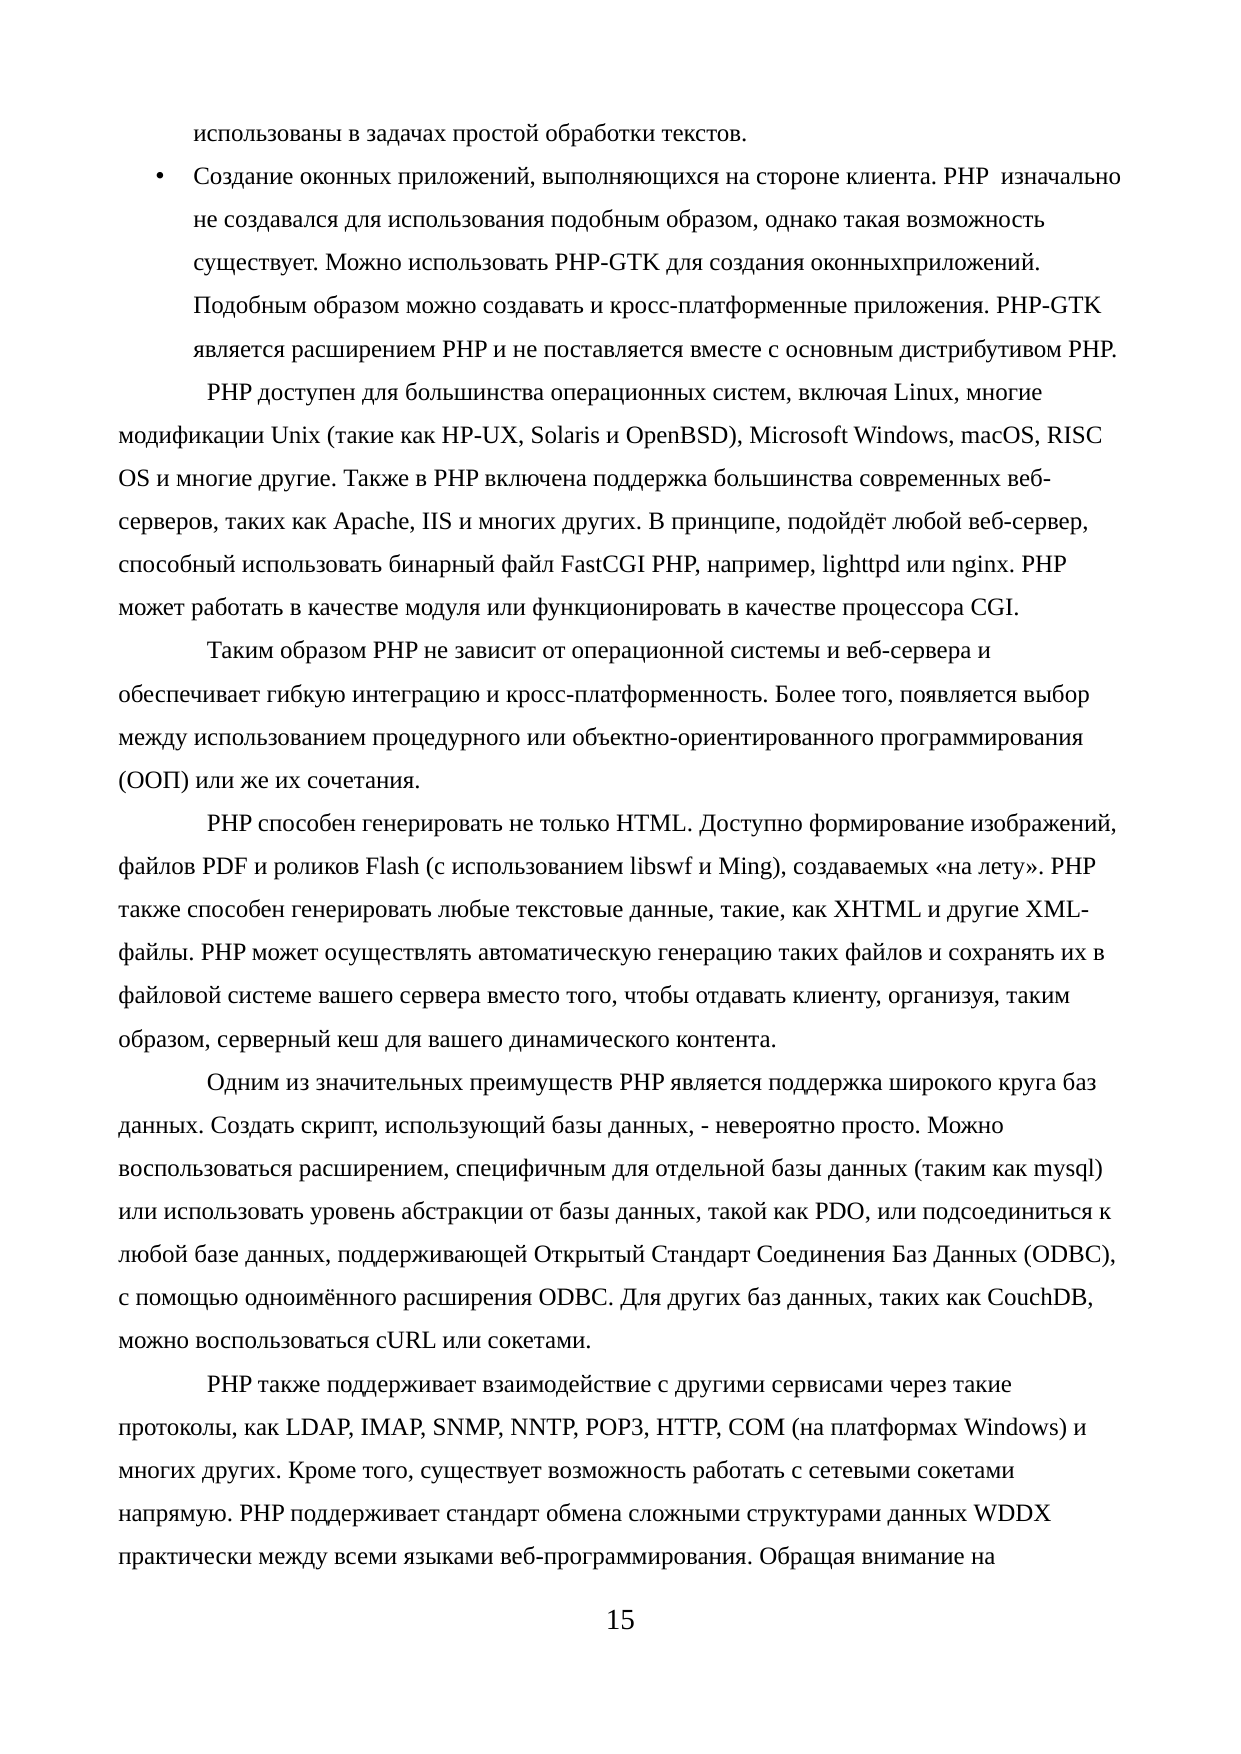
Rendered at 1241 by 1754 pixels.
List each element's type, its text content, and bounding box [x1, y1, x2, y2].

text Одним из значительных преимуществ PHP является поддержка широкого круга баз данных. Создать скрипт, использующий базы данных, - невероятно просто. Можно воспользоваться расширением, специфичным для отдельной базы данных (таким как mysql) или использовать уровень абстракции от базы данных, такой как PDO, или подсоединиться к любой базе данных, поддерживающей Открытый Стандарт Соединения Баз Данных (ODBC), с помощью одноимённого расширения ODBC. Для других баз данных, таких как CouchDB, можно воспользоваться cURL или сокетами. [118, 1067, 1122, 1354]
list Создание оконных приложений, выполняющихся на стороне клиента. PHP изначально не создавался для использования подобным образом, однако такая возможность существует. Можно использовать PHP-GTK для создания оконныхприложений. Подобным образом можно создавать и кросс-платформенные приложения. PHP-GTK является расширением PHP и не поставляется вместе с основным дистрибутивом PHP. [156, 161, 1122, 362]
text PHP доступен для большинства операционных систем, включая Linux, многие модификации Unix (такие как HP-UX, Solaris и OpenBSD), Microsoft Windows, macOS, RISC OS и многие другие. Также в PHP включена поддержка большинства современных веб-серверов, таких как Apache, IIS и многих других. В принципе, подойдёт любой веб-сервер, способный использовать бинарный файл FastCGI PHP, например, lighttpd или nginx. PHP может работать в качестве модуля или функционировать в качестве процессора CGI. [118, 377, 1122, 621]
list использованы в задачах простой обработки текстов. [156, 118, 1122, 147]
text PHP также поддерживает взаимодействие с другими сервисами через такие протоколы, как LDAP, IMAP, SNMP, NNTP, POP3, HTTP, COM (на платформах Windows) и многих других. Кроме того, существует возможность работать с сетевыми сокетами напрямую. PHP поддерживает стандарт обмена сложными структурами данных WDDX практически между всеми языками веб-программирования. Обращая внимание на [118, 1369, 1122, 1570]
text PHP способен генерировать не только HTML. Доступно формирование изображений, файлов PDF и роликов Flash (с использованием libswf и Ming), создаваемых «на лету». PHP также способен генерировать любые текстовые данные, такие, как XHTML и другие XML-файлы. PHP может осуществлять автоматическую генерацию таких файлов и сохранять их в файловой системе вашего сервера вместо того, чтобы отдавать клиенту, организуя, таким образом, серверный кеш для вашего динамического контента. [118, 808, 1122, 1052]
text Таким образом PHP не зависит от операционной системы и веб-сервера и обеспечивает гибкую интеграцию и кросс-платформенность. Более того, появляется выбор между использованием процедурного или объектно-ориентированного программирования (ООП) или же их сочетания. [118, 636, 1122, 794]
